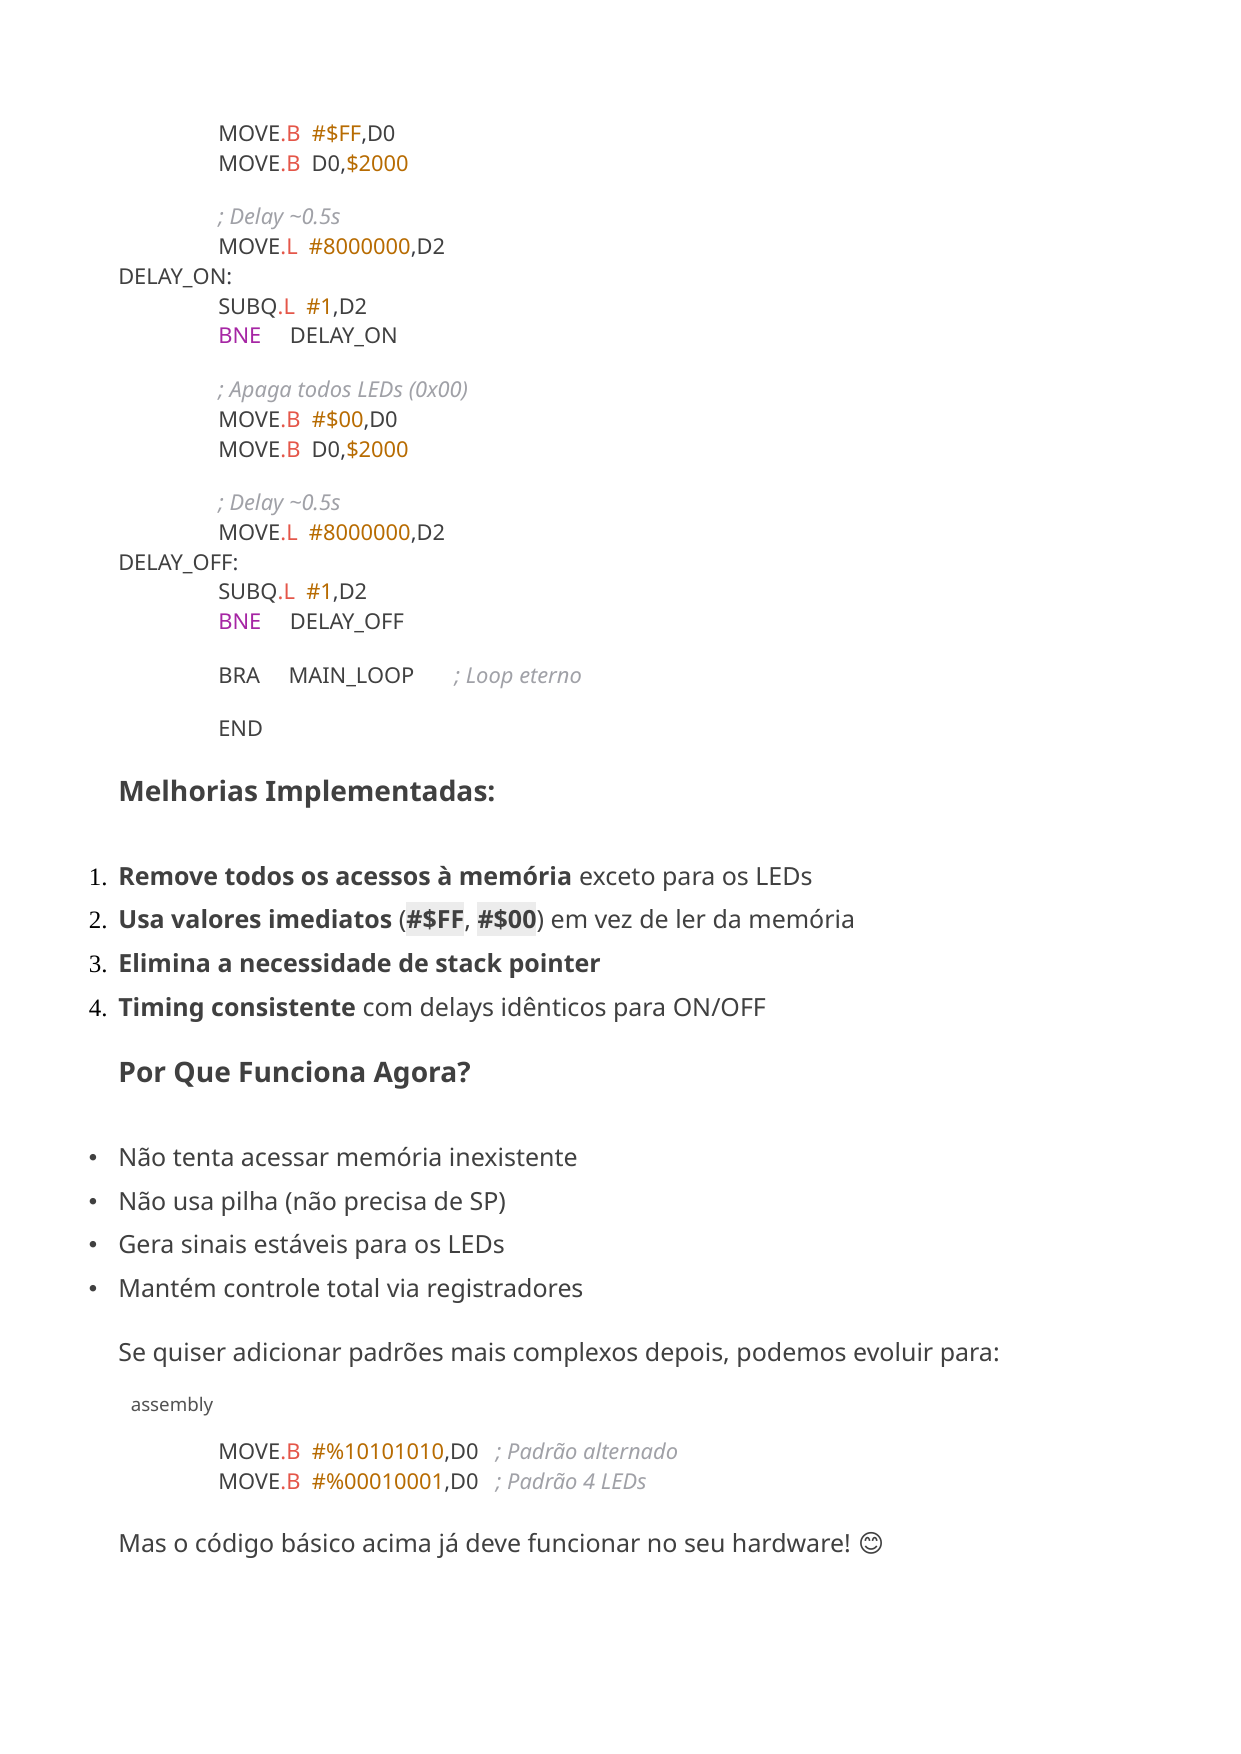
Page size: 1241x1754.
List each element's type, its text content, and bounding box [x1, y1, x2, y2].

text BNE DELAY_OFF [118, 606, 1122, 636]
list Gera sinais estáveis para os LEDs [118, 1217, 1122, 1261]
text Mas o código básico acima já deve funcionar no seu hardware! 😊 [118, 1516, 1122, 1559]
text MOVE.L #8000000,D2 [118, 517, 1122, 547]
subtitle Por Que Funciona Agora? [118, 1052, 1122, 1090]
text DELAY_ON: [118, 261, 1122, 291]
list Mantém controle total via registradores [118, 1261, 1122, 1305]
text Se quiser adicionar padrões mais complexos depois, podemos evoluir para: [118, 1325, 1122, 1369]
text BRA MAIN_LOOP ; Loop eterno [118, 659, 1122, 689]
subtitle Melhorias Implementadas: [118, 771, 1122, 809]
text assembly [131, 1389, 1122, 1417]
text ; Delay ~0.5s [118, 487, 1122, 517]
list Remove todos os acessos à memória exceto para os LEDs [118, 849, 1122, 892]
list Não tenta acessar memória inexistente [118, 1130, 1122, 1173]
text END [118, 713, 1122, 743]
text MOVE.B D0,$2000 [118, 148, 1122, 178]
text MOVE.B D0,$2000 [118, 433, 1122, 463]
text SUBQ.L #1,D2 [118, 576, 1122, 606]
text ; Apaga todos LEDs (0x00) [118, 374, 1122, 404]
text MOVE.L #8000000,D2 [118, 231, 1122, 261]
text MOVE.B #%10101010,D0 ; Padrão alternado [118, 1436, 1122, 1466]
list Elimina a necessidade de stack pointer [118, 936, 1122, 980]
text MOVE.B #$00,D0 [118, 404, 1122, 433]
list Usa valores imediatos (#$FF, #$00) em vez de ler da memória [118, 892, 1122, 936]
text BNE DELAY_ON [118, 321, 1122, 350]
list Timing consistente com delays idênticos para ON/OFF [118, 980, 1122, 1024]
text SUBQ.L #1,D2 [118, 291, 1122, 321]
text DELAY_OFF: [118, 547, 1122, 576]
text ; Delay ~0.5s [118, 201, 1122, 231]
text MOVE.B #%00010001,D0 ; Padrão 4 LEDs [118, 1466, 1122, 1496]
text MOVE.B #$FF,D0 [118, 118, 1122, 148]
list Não usa pilha (não precisa de SP) [118, 1173, 1122, 1217]
